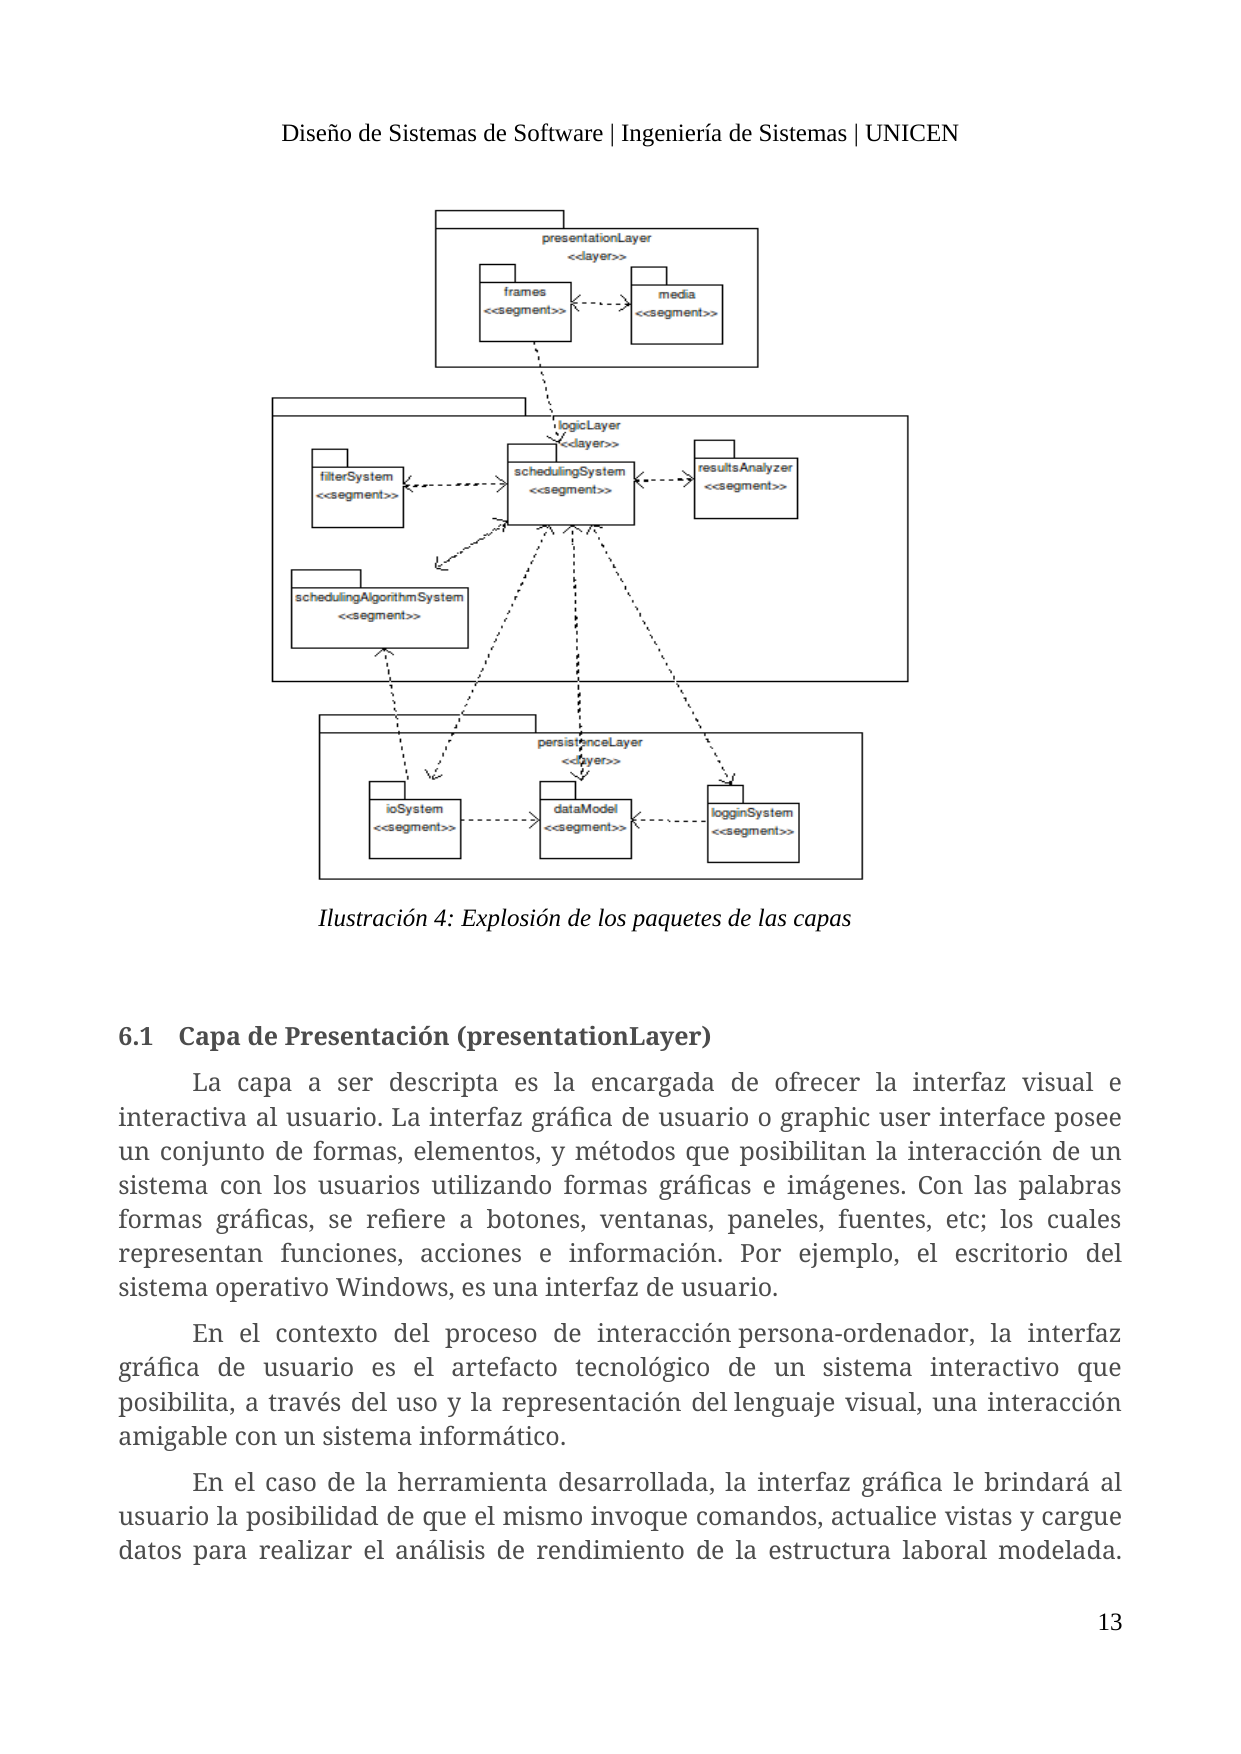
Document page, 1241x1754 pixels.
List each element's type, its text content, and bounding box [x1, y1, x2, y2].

subtitle Capa de Presentación (presentationLayer) [118, 1018, 1122, 1053]
text En el caso de la herramienta desarrollada, la interfaz gráfica le brindará al usuario la posibilidad de que el mismo invoque comandos, actualice vistas y cargue datos para realizar el análisis de rendimiento de la estructura laboral modelada. [118, 1465, 1122, 1567]
picture [247, 196, 924, 894]
text Ilustración 4: Explosión de los paquetes de las capas [229, 188, 943, 931]
text La capa a ser descripta es la encargada de ofrecer la interfaz visual e interactiva al usuario. La interfaz gráfica de usuario o graphic user interface posee un conjunto de formas, elementos, y métodos que posibilitan la interacción de un sistema con los usuarios utilizando formas gráficas e imágenes. Con las palabras formas gráficas, se refiere a botones, ventanas, paneles, fuentes, etc; los cuales representan funciones, acciones e información. Por ejemplo, el escritorio del sistema operativo Windows, es una interfaz de usuario. [118, 1065, 1122, 1303]
text En el contexto del proceso de interacción persona-ordenador, la interfaz gráfica de usuario es el artefacto tecnológico de un sistema interactivo que posibilita, a través del uso y la representación del lenguaje visual, una interacción amigable con un sistema informático. [118, 1316, 1122, 1452]
